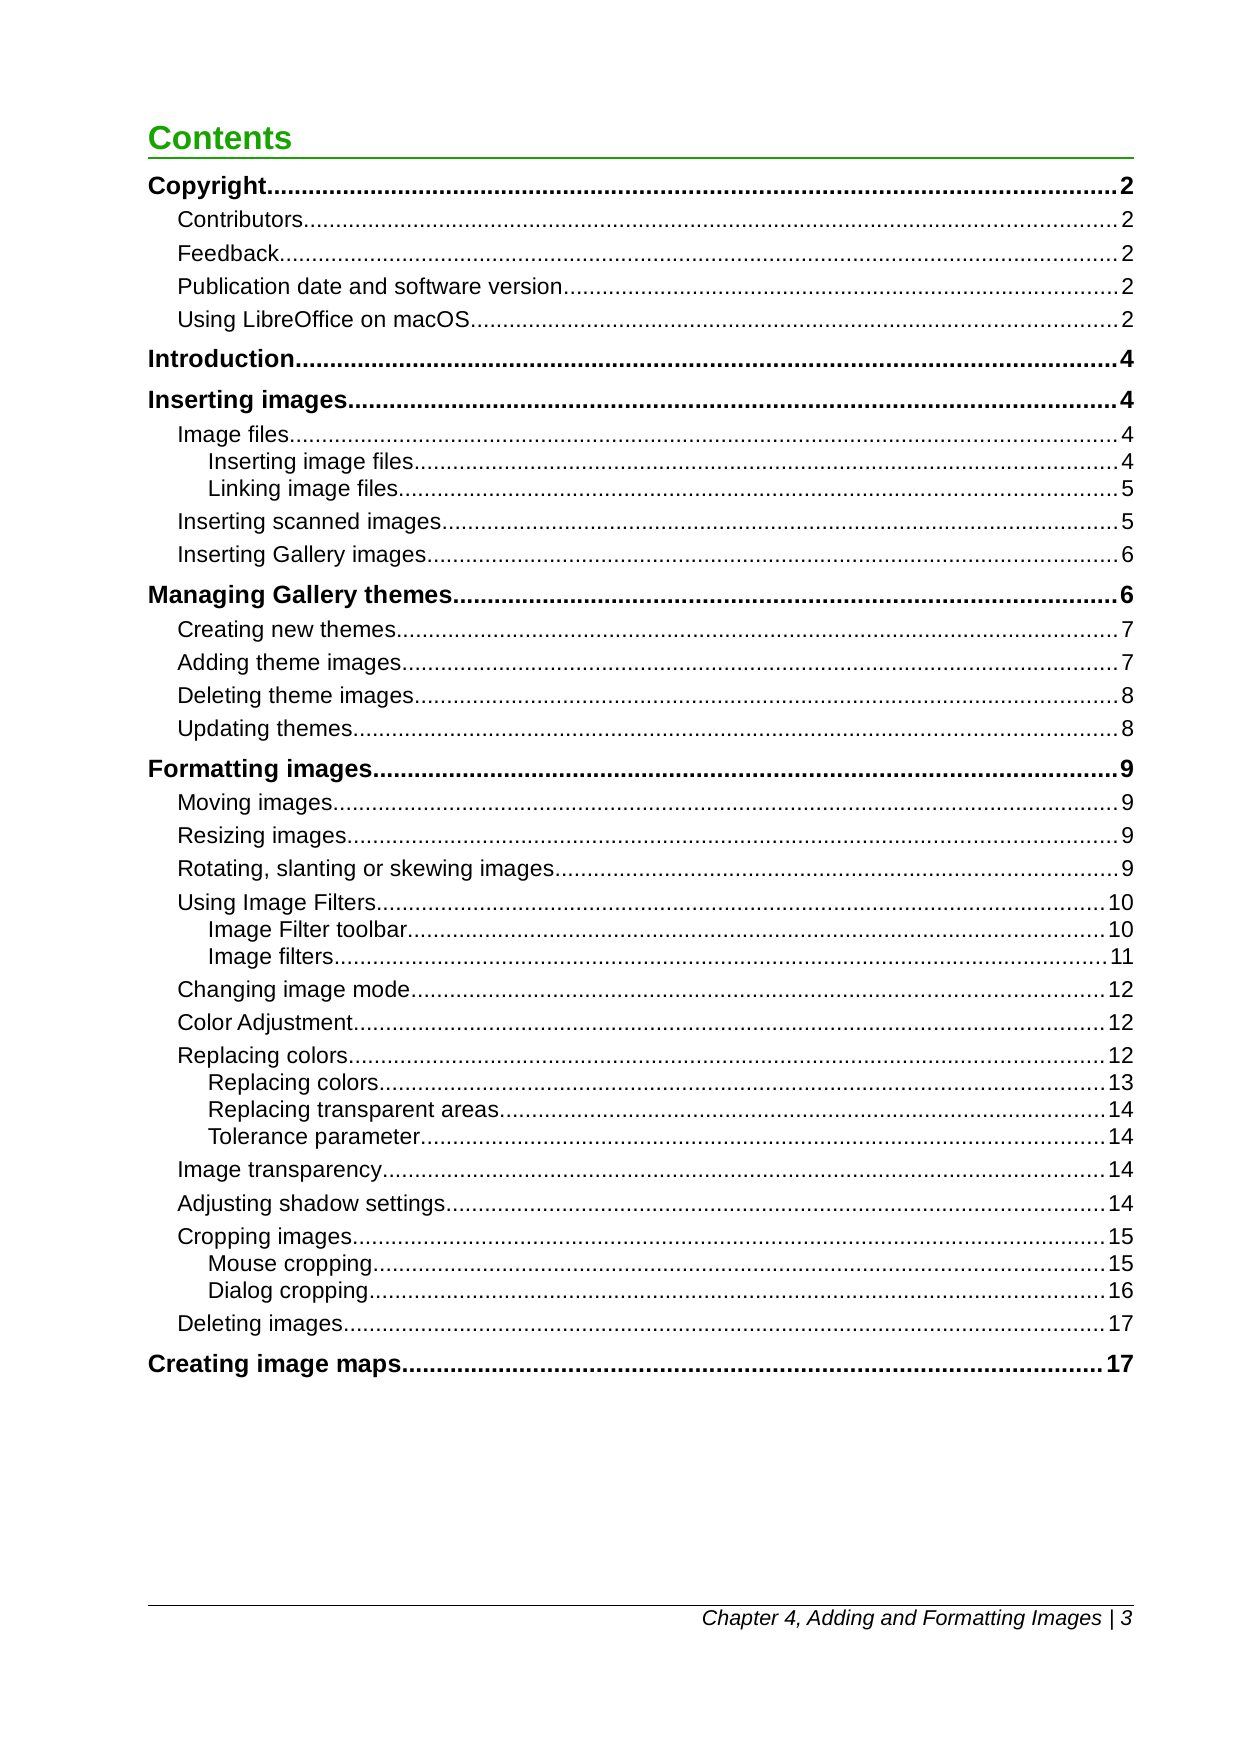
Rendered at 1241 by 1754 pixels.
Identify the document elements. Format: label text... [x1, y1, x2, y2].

text Adjusting shadow settings 14 [177, 1189, 1134, 1216]
text Moving images 9 [177, 788, 1134, 816]
text Tolerance parameter 14 [208, 1123, 1134, 1150]
text Replacing colors 13 [208, 1068, 1134, 1096]
text Replacing transparent areas 14 [208, 1096, 1134, 1123]
text Inserting scanned images 5 [177, 508, 1134, 535]
text Publication date and software version 2 [177, 272, 1134, 299]
text Introduction 4 [148, 344, 1134, 373]
text Managing Gallery themes 6 [148, 580, 1134, 609]
text Changing image mode 12 [177, 975, 1134, 1002]
text Inserting image files 4 [208, 447, 1134, 474]
text Creating new themes 7 [177, 615, 1134, 642]
subtitle Contents [148, 118, 1134, 157]
text Color Adjustment 12 [177, 1008, 1134, 1035]
text Image Filter toolbar 10 [208, 915, 1134, 942]
text Mouse cropping 15 [208, 1249, 1134, 1276]
text Creating image maps 17 [148, 1348, 1134, 1377]
text Deleting theme images 8 [177, 681, 1134, 708]
text Copyright 2 [148, 171, 1134, 200]
text Image files 4 [177, 420, 1134, 447]
text Linking image files 5 [208, 474, 1134, 502]
text Formatting images 9 [148, 753, 1134, 782]
text Resizing images 9 [177, 822, 1134, 849]
text Adding theme images 7 [177, 648, 1134, 675]
text Feedback 2 [177, 239, 1134, 266]
text Rotating, slanting or skewing images 9 [177, 855, 1134, 882]
text Dialog cropping 16 [208, 1276, 1134, 1303]
text Contributors 2 [177, 206, 1134, 233]
text Image transparency 14 [177, 1156, 1134, 1183]
text Inserting images 4 [148, 385, 1134, 414]
text Deleting images 17 [177, 1309, 1134, 1336]
text Replacing colors 12 [177, 1041, 1134, 1068]
text Using Image Filters 10 [177, 888, 1134, 915]
text Using LibreOffice on macOS 2 [177, 305, 1134, 332]
text Image filters 11 [208, 942, 1134, 969]
text Cropping images 15 [177, 1222, 1134, 1249]
text Inserting Gallery images 6 [177, 541, 1134, 568]
text Updating themes 8 [177, 714, 1134, 741]
